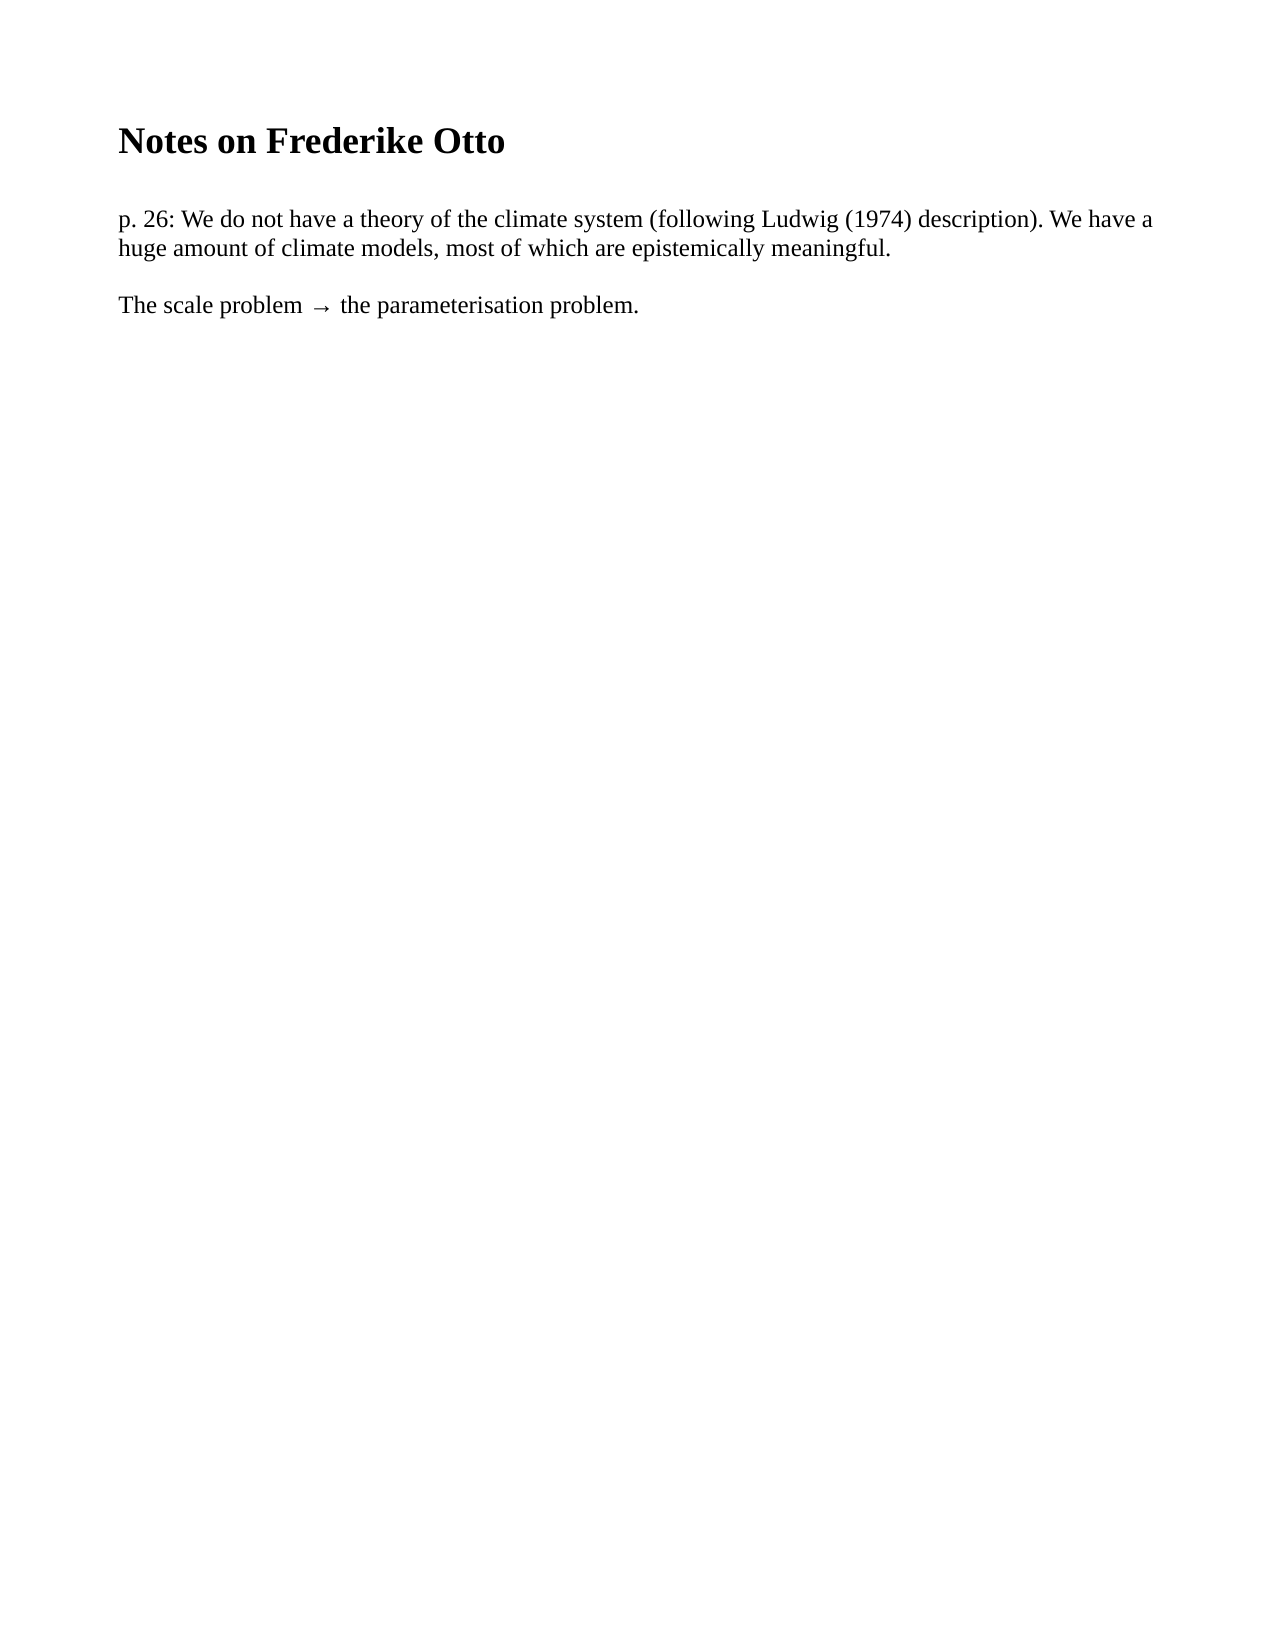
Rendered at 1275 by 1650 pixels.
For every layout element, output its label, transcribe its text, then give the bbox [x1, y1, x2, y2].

text The scale problem → the parameterisation problem. [118, 291, 1157, 319]
text Notes on Frederike Otto [118, 118, 1157, 161]
text p. 26: We do not have a theory of the climate system (following Ludwig (1974) description). We have a huge amount of climate models, most of which are epistemically meaningful. [118, 204, 1157, 262]
